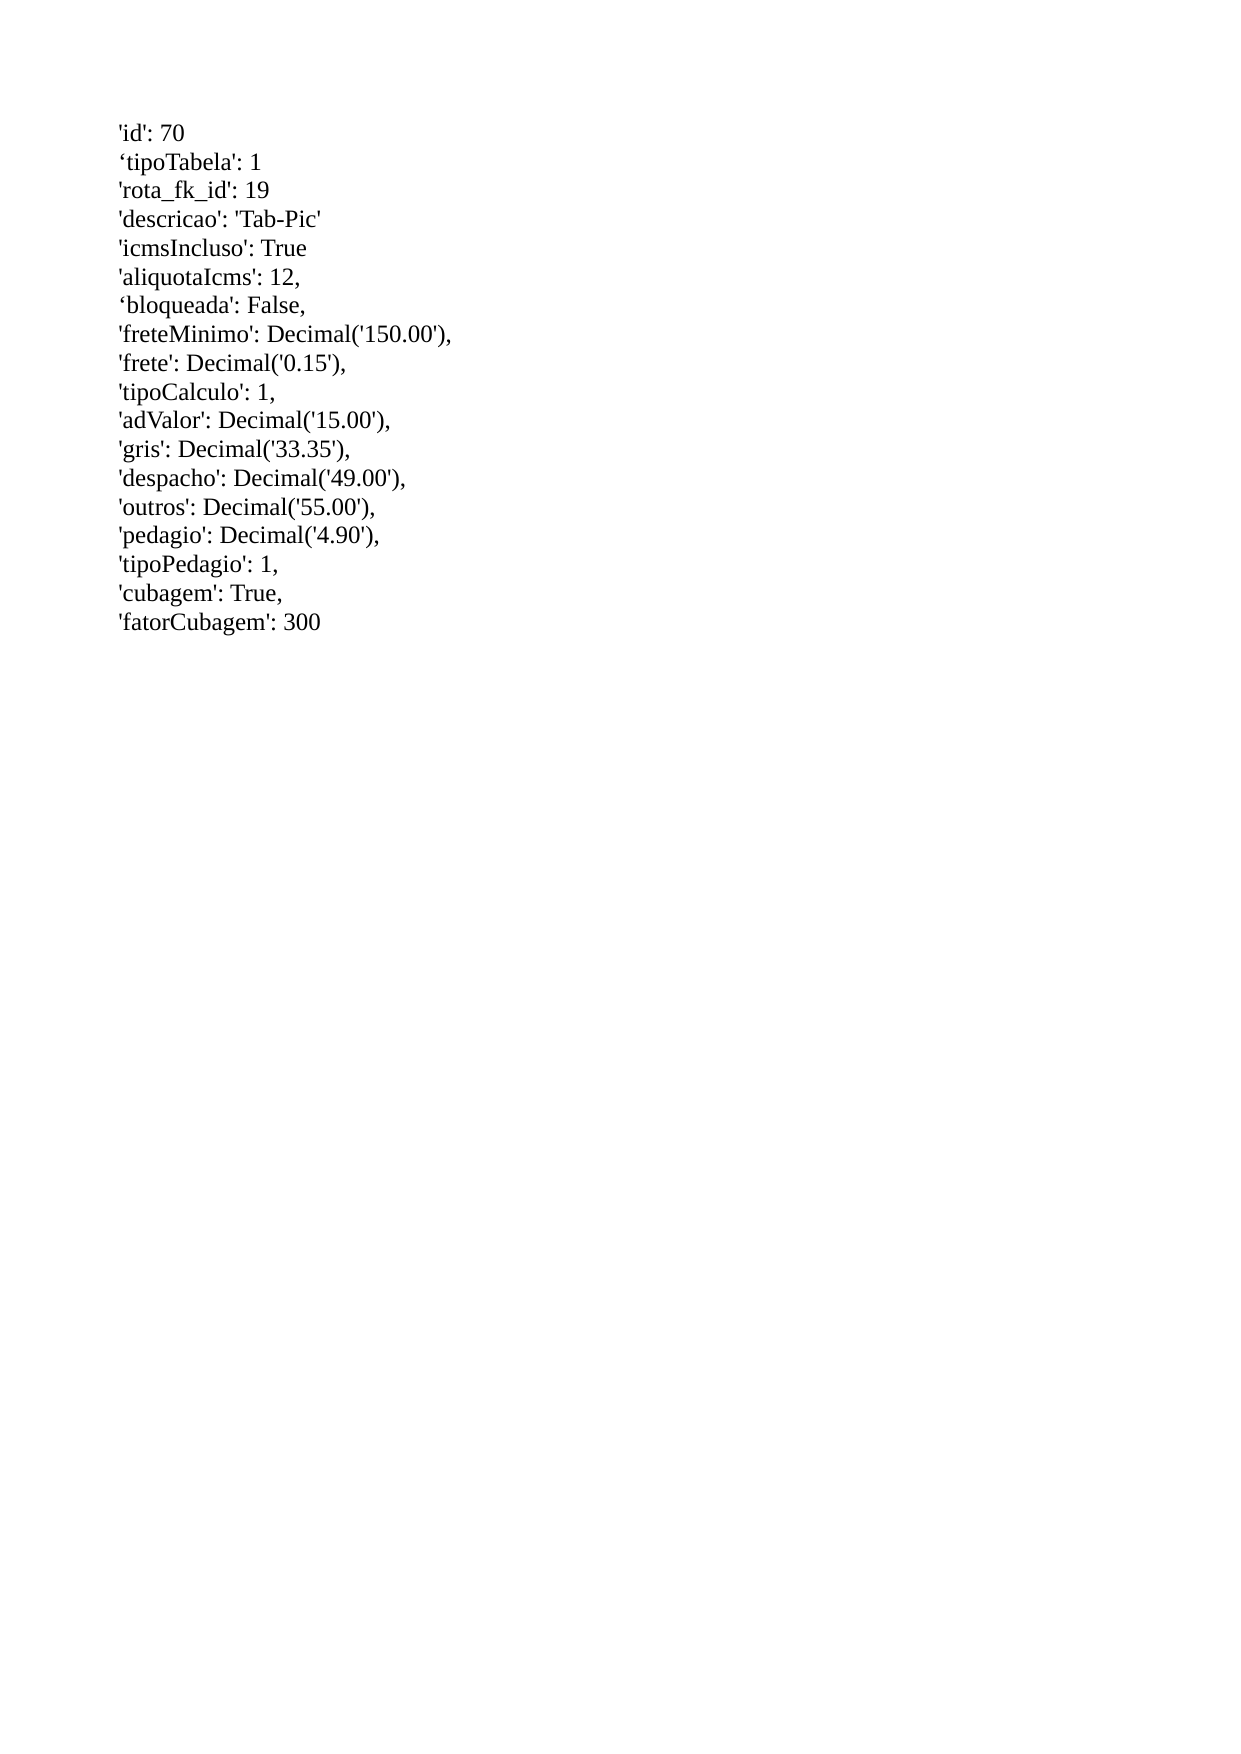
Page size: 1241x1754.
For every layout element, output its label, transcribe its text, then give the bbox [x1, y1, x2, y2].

text 'tipoPedagio': 1, [118, 549, 1122, 578]
text 'cubagem': True, [118, 578, 1122, 607]
text 'icmsIncluso': True [118, 233, 1122, 262]
text 'frete': Decimal('0.15'), [118, 348, 1122, 377]
text ‘bloqueada': False, [118, 291, 1122, 319]
text 'adValor': Decimal('15.00'), [118, 406, 1122, 434]
text 'freteMinimo': Decimal('150.00'), [118, 319, 1122, 348]
text ‘tipoTabela': 1 [118, 147, 1122, 176]
text 'fatorCubagem': 300 [118, 607, 1122, 636]
text 'despacho': Decimal('49.00'), [118, 463, 1122, 492]
text 'id': 70 [118, 118, 1122, 147]
text 'descricao': 'Tab-Pic' [118, 204, 1122, 233]
text 'aliquotaIcms': 12, [118, 262, 1122, 291]
text 'rota_fk_id': 19 [118, 176, 1122, 204]
text 'tipoCalculo': 1, [118, 377, 1122, 406]
text 'gris': Decimal('33.35'), [118, 434, 1122, 463]
text 'pedagio': Decimal('4.90'), [118, 521, 1122, 549]
text 'outros': Decimal('55.00'), [118, 492, 1122, 521]
